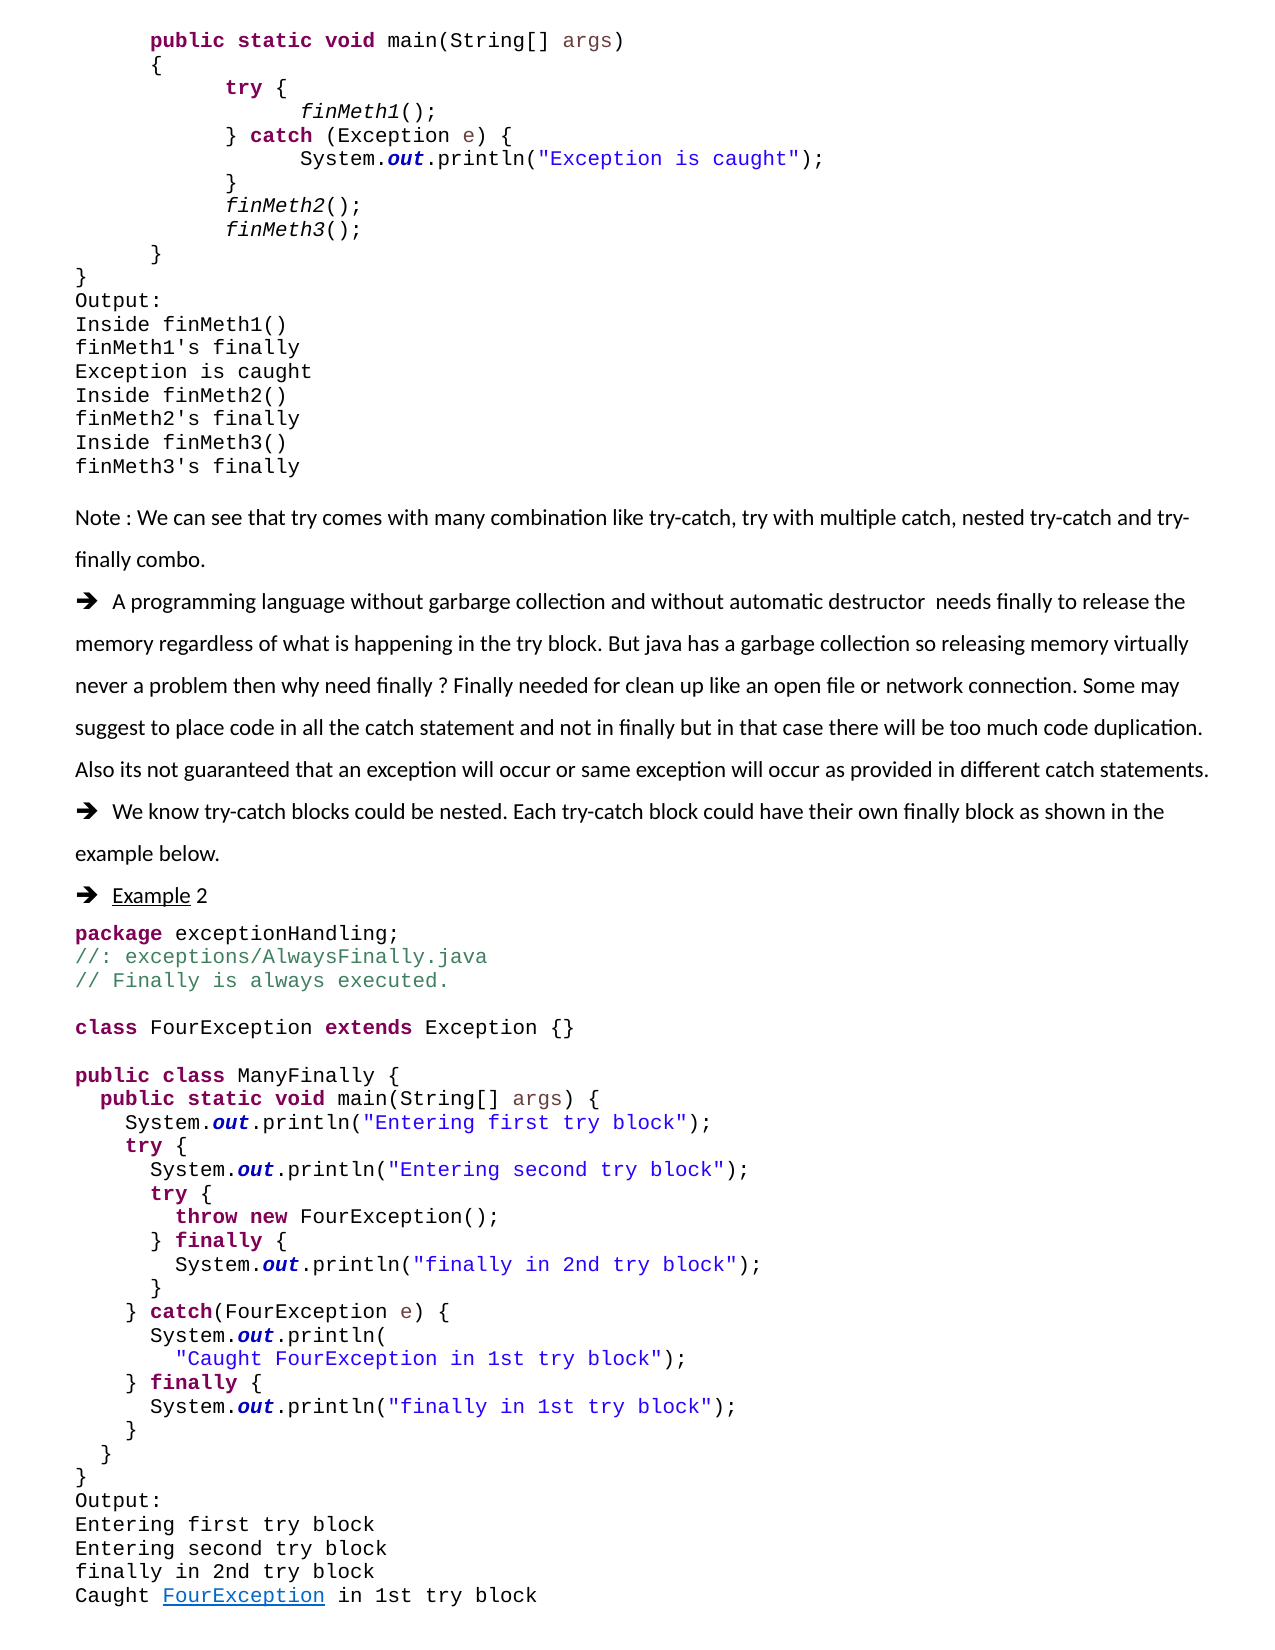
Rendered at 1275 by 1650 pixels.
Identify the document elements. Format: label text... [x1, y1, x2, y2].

text Inside finMeth1() [75, 314, 1245, 337]
text Entering first try block [75, 1514, 1245, 1537]
text throw new FourException(); [75, 1206, 1245, 1230]
text Note : We can see that try comes with many combination like try-catch, try with multiple catch, nested try-catch and try-finally combo. [75, 503, 1245, 573]
text finMeth3(); [75, 219, 1245, 243]
text public class ManyFinally { [75, 1064, 1245, 1088]
text Exception is caught [75, 361, 1245, 385]
text } [75, 243, 1245, 266]
text class FourException extends Exception {} [75, 1017, 1245, 1041]
text public static void main(String[] args) { [75, 1088, 1245, 1112]
text System.out.println("finally in 1st try block"); [75, 1396, 1245, 1419]
text try { [75, 77, 1245, 101]
list A programming language without garbarge collection and without automatic destructor needs finally to release the memory regardless of what is happening in the try block. But java has a garbage collection so releasing memory virtually never a problem then why need finally ? Finally needed for clean up like an open file or network connection. Some may suggest to place code in all the catch statement and not in finally but in that case there will be too much code duplication. Also its not guaranteed that an exception will occur or same exception will occur as provided in different catch statements. [75, 587, 1245, 783]
text } [75, 1419, 1245, 1443]
text try { [75, 1136, 1245, 1159]
text "Caught FourException in 1st try block"); [75, 1348, 1245, 1372]
text Caught FourException in 1st try block [75, 1585, 1245, 1608]
text } [75, 172, 1245, 196]
text finally in 2nd try block [75, 1561, 1245, 1585]
text } finally { [75, 1372, 1245, 1396]
text //: exceptions/AlwaysFinally.java [75, 946, 1245, 970]
text System.out.println("Entering first try block"); [75, 1112, 1245, 1136]
text } catch (Exception e) { [75, 124, 1245, 148]
text Output: [75, 290, 1245, 314]
text try { [75, 1183, 1245, 1206]
text } finally { [75, 1230, 1245, 1254]
text Output: [75, 1490, 1245, 1514]
text finMeth2's finally [75, 408, 1245, 432]
text } catch(FourException e) { [75, 1301, 1245, 1325]
text Inside finMeth2() [75, 385, 1245, 408]
text { [75, 54, 1245, 77]
text System.out.println("finally in 2nd try block"); [75, 1254, 1245, 1277]
text // Finally is always executed. [75, 970, 1245, 994]
text finMeth2(); [75, 196, 1245, 219]
text finMeth1's finally [75, 337, 1245, 361]
list Example 2 [75, 881, 1245, 909]
text } [75, 1443, 1245, 1467]
text System.out.println( [75, 1325, 1245, 1348]
text } [75, 1467, 1245, 1490]
text Entering second try block [75, 1537, 1245, 1561]
text public static void main(String[] args) [75, 30, 1245, 54]
text } [75, 1277, 1245, 1301]
list We know try-catch blocks could be nested. Each try-catch block could have their own finally block as shown in the example below. [75, 797, 1245, 867]
text System.out.println("Exception is caught"); [75, 148, 1245, 172]
text finMeth3's finally [75, 456, 1245, 479]
text Inside finMeth3() [75, 432, 1245, 456]
text finMeth1(); [75, 101, 1245, 124]
text System.out.println("Entering second try block"); [75, 1159, 1245, 1183]
text package exceptionHandling; [75, 923, 1245, 946]
text } [75, 266, 1245, 290]
